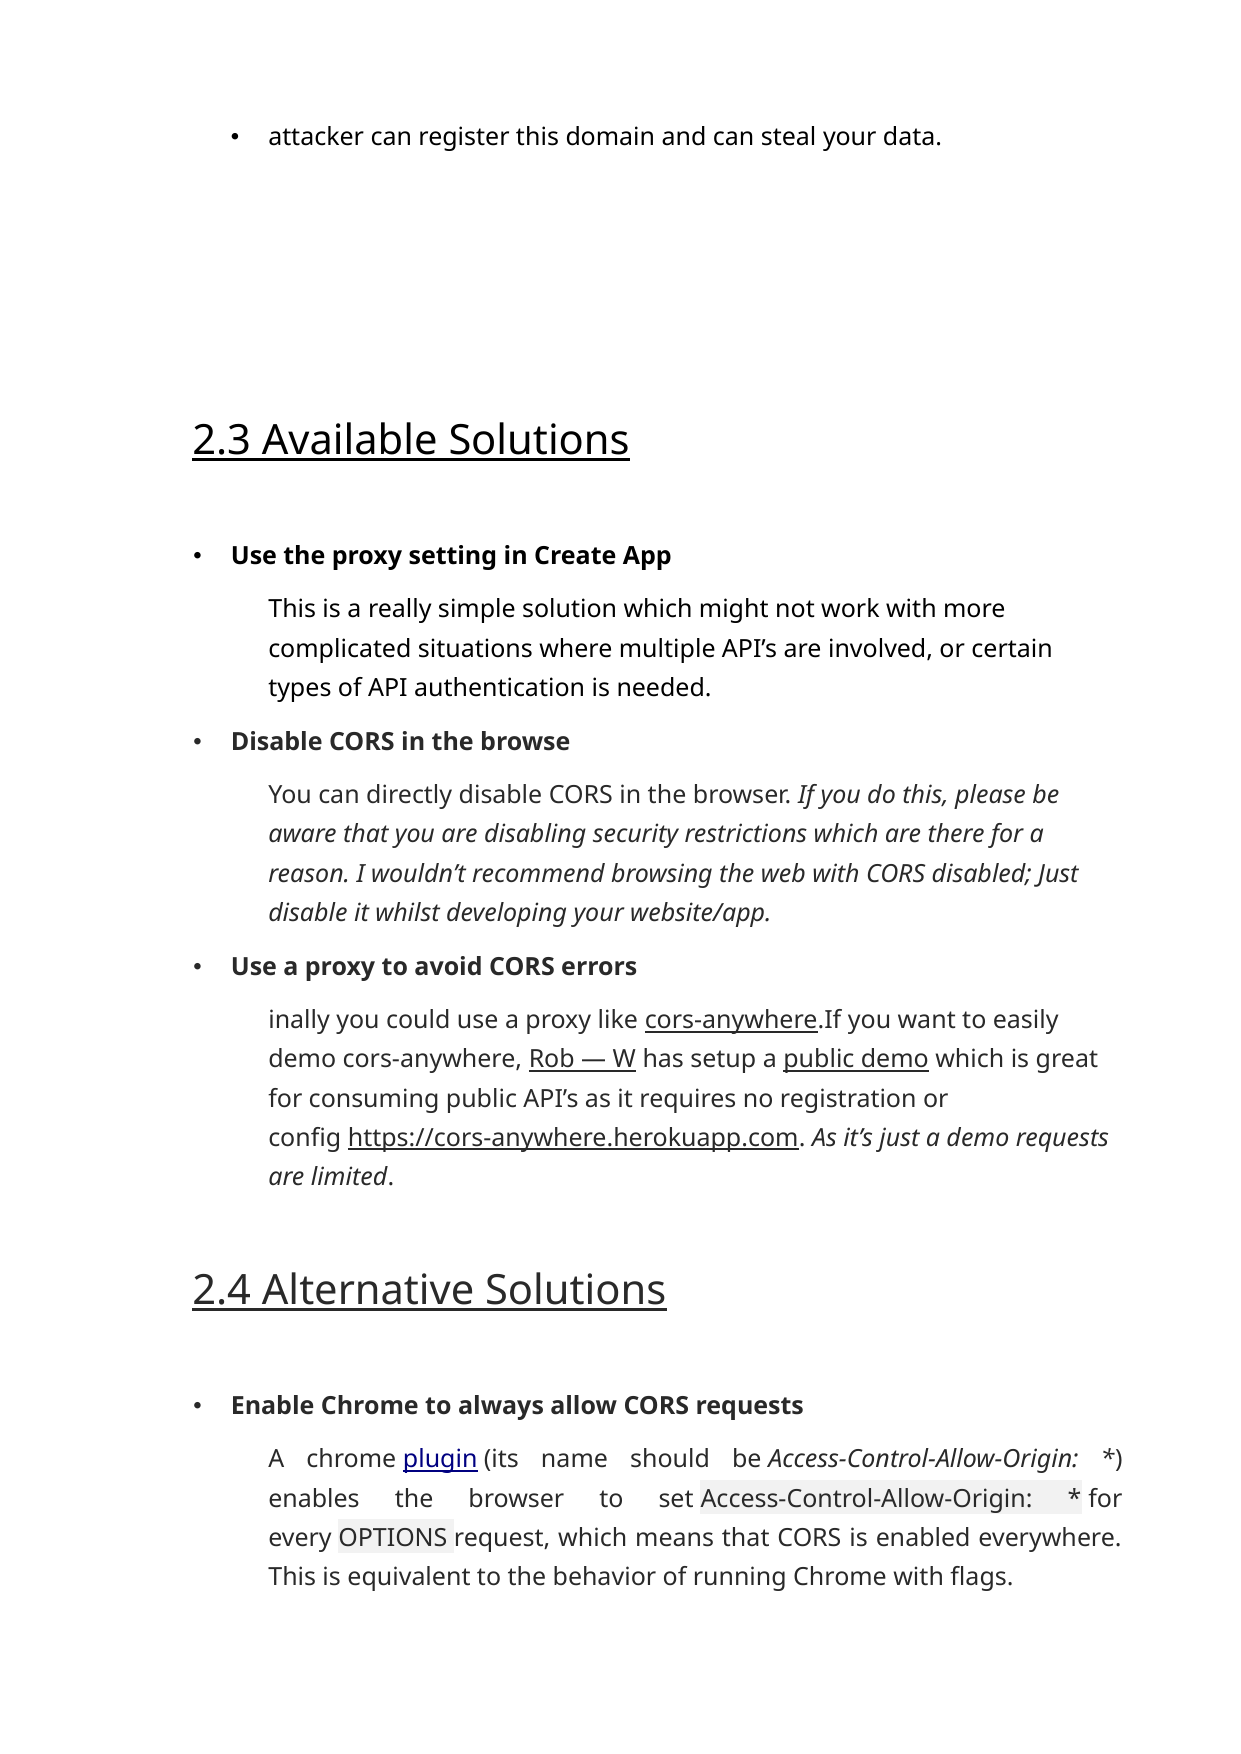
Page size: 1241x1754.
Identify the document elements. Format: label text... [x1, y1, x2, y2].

text 2.4 Alternative Solutions [118, 1260, 1122, 1317]
text 2.3 Available Solutions [118, 410, 1122, 467]
list attacker can register this domain and can steal your data. [231, 118, 1122, 152]
list Enable Chrome to always allow CORS requests [193, 1387, 1122, 1421]
list You can directly disable CORS in the browser. If you do this, please be aware that you are disabling security restrictions which are there for a reason. I wouldn’t recommend browsing the web with CORS disabled; Just disable it whilst developing your website/app. [231, 777, 1122, 928]
list This is a really simple solution which might not work with more complicated situations where multiple API’s are involved, or certain types of API authentication is needed. [231, 591, 1122, 703]
list Disable CORS in the browse [193, 723, 1122, 757]
list Use the proxy setting in Create App [193, 537, 1122, 571]
list inally you could use a proxy like cors-anywhere.If you want to easily demo cors-anywhere, Rob — W has setup a public demo which is great for consuming public API’s as it requires no registration or config https://cors-anywhere.herokuapp.com. As it’s just a demo requests are limited. [231, 1002, 1122, 1193]
list A chrome plugin (its name should be Access-Control-Allow-Origin: *) enables the browser to set Access-Control-Allow-Origin: * for every OPTIONS request, which means that CORS is enabled everywhere. This is equivalent to the behavior of running Chrome with flags. [231, 1441, 1122, 1593]
list Use a proxy to avoid CORS errors [193, 948, 1122, 982]
